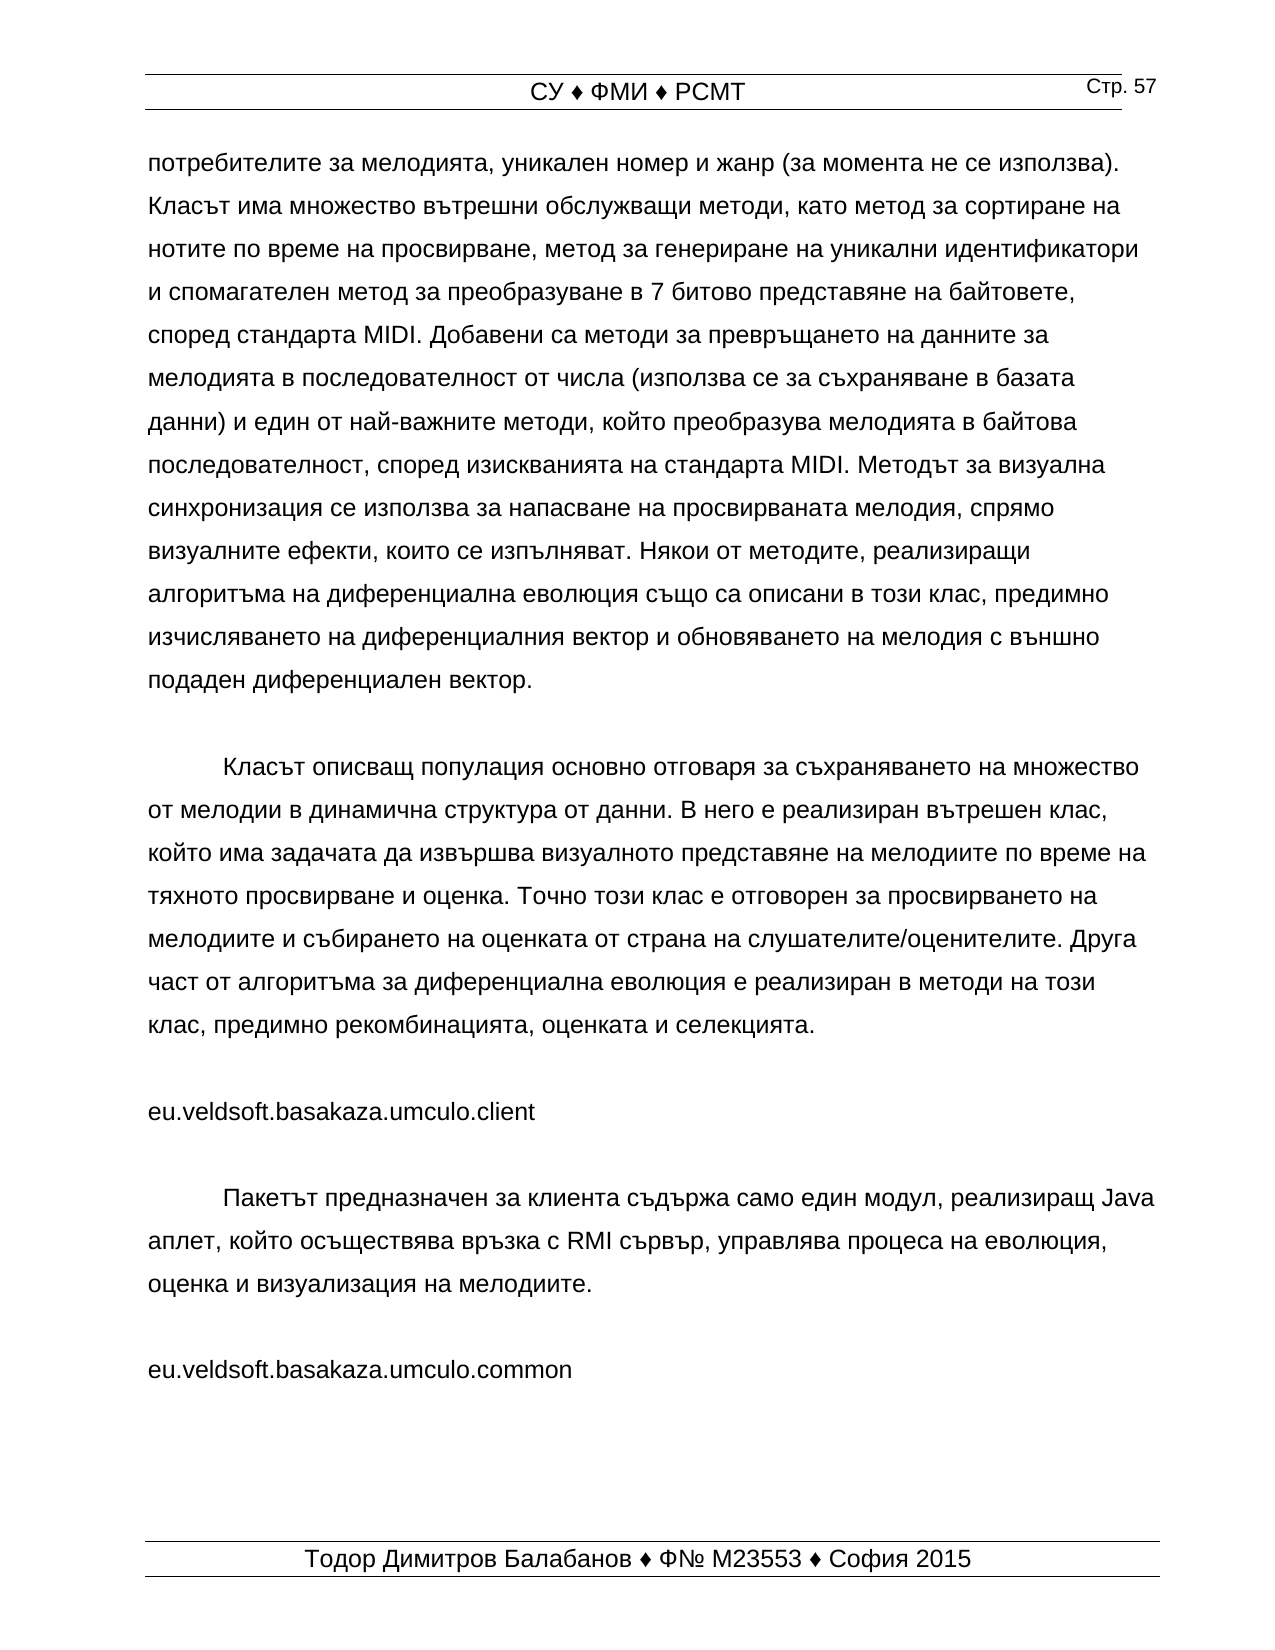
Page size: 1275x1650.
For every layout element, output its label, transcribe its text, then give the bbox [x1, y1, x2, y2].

text eu.veldsoft.basakaza.umculo.client [148, 1096, 1157, 1125]
text Класът описващ популация основно отговаря за съхраняването на множество от мелодии в динамична структура от данни. В него е реализиран вътрешен клас, който има задачата да извършва визуалното представяне на мелодиите по време на тяхното просвирване и оценка. Точно този клас е отговорен за просвирването на мелодиите и събирането на оценката от страна на слушателите/оценителите. Друга част от алгоритъма за диференциална еволюция е реализиран в методи на този клас, предимно рекомбинацията, оценката и селекцията. [148, 751, 1157, 1039]
text Пакетът предназначен за клиента съдържа само един модул, реализиращ Java аплет, който осъществява връзка с RMI сървър, управлява процеса на еволюция, оценка и визуализация на мелодиите. [148, 1183, 1157, 1298]
text потребителите за мелодията, уникален номер и жанр (за момента не се използва). Класът има множество вътрешни обслужващи методи, като метод за сортиране на нотите по време на просвирване, метод за генериране на уникални идентификатори и спомагателен метод за преобразуване в 7 битово представяне на байтовете, според стандарта MIDI. Добавени са методи за превръщането на данните за мелодията в последователност от числа (използва се за съхраняване в базата данни) и един от най-важните методи, който преобразува мелодията в байтова последователност, според изискванията на стандарта MIDI. Методът за визуална синхронизация се използва за напасване на просвирваната мелодия, спрямо визуалните ефекти, които се изпълняват. Някои от методите, реализиращи алгоритъма на диференциална еволюция също са описани в този клас, предимно изчисляването на диференциалния вектор и обновяването на мелодия с външно подаден диференциален вектор. [148, 148, 1157, 694]
text eu.veldsoft.basakaza.umculo.common [148, 1355, 1157, 1384]
